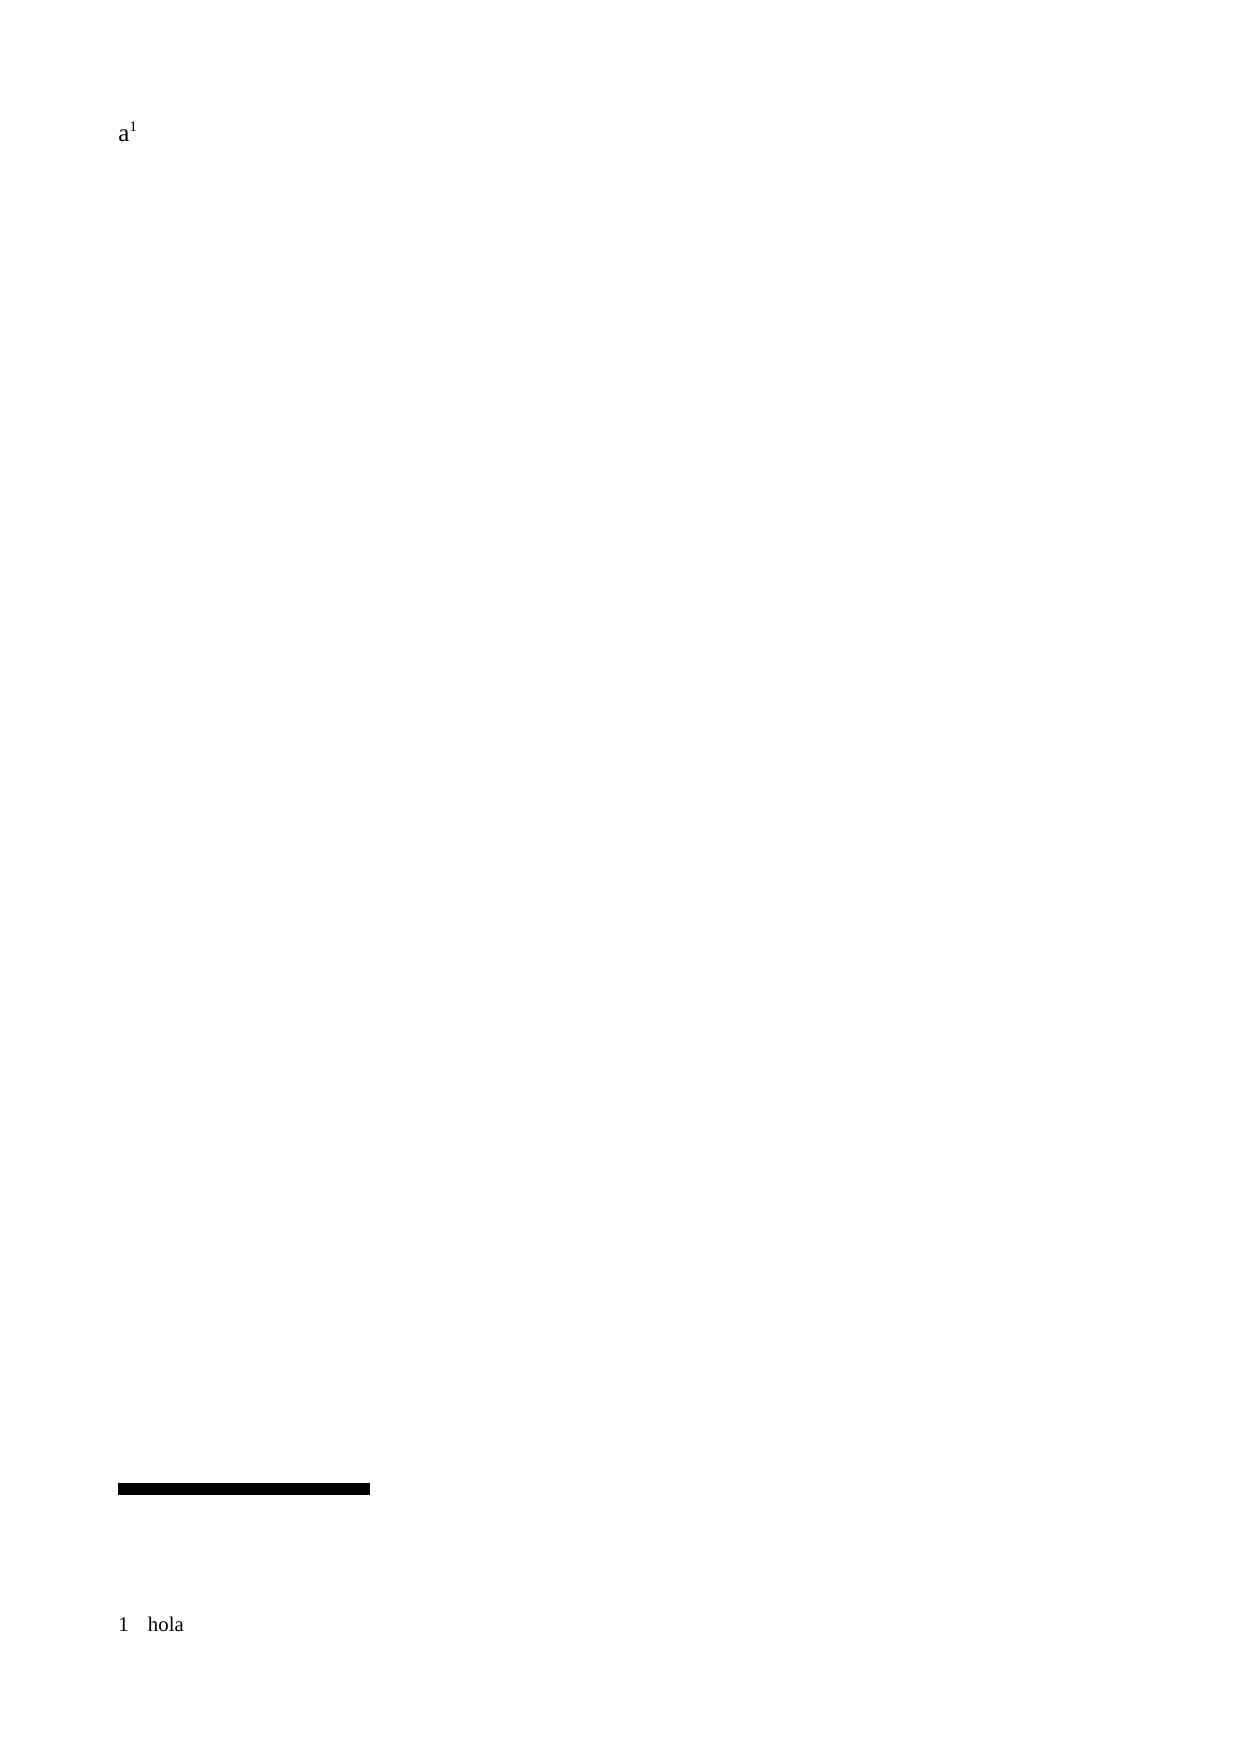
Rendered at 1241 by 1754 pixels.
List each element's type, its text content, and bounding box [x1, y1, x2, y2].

text hola [118, 1612, 1122, 1636]
text a [118, 118, 1122, 147]
